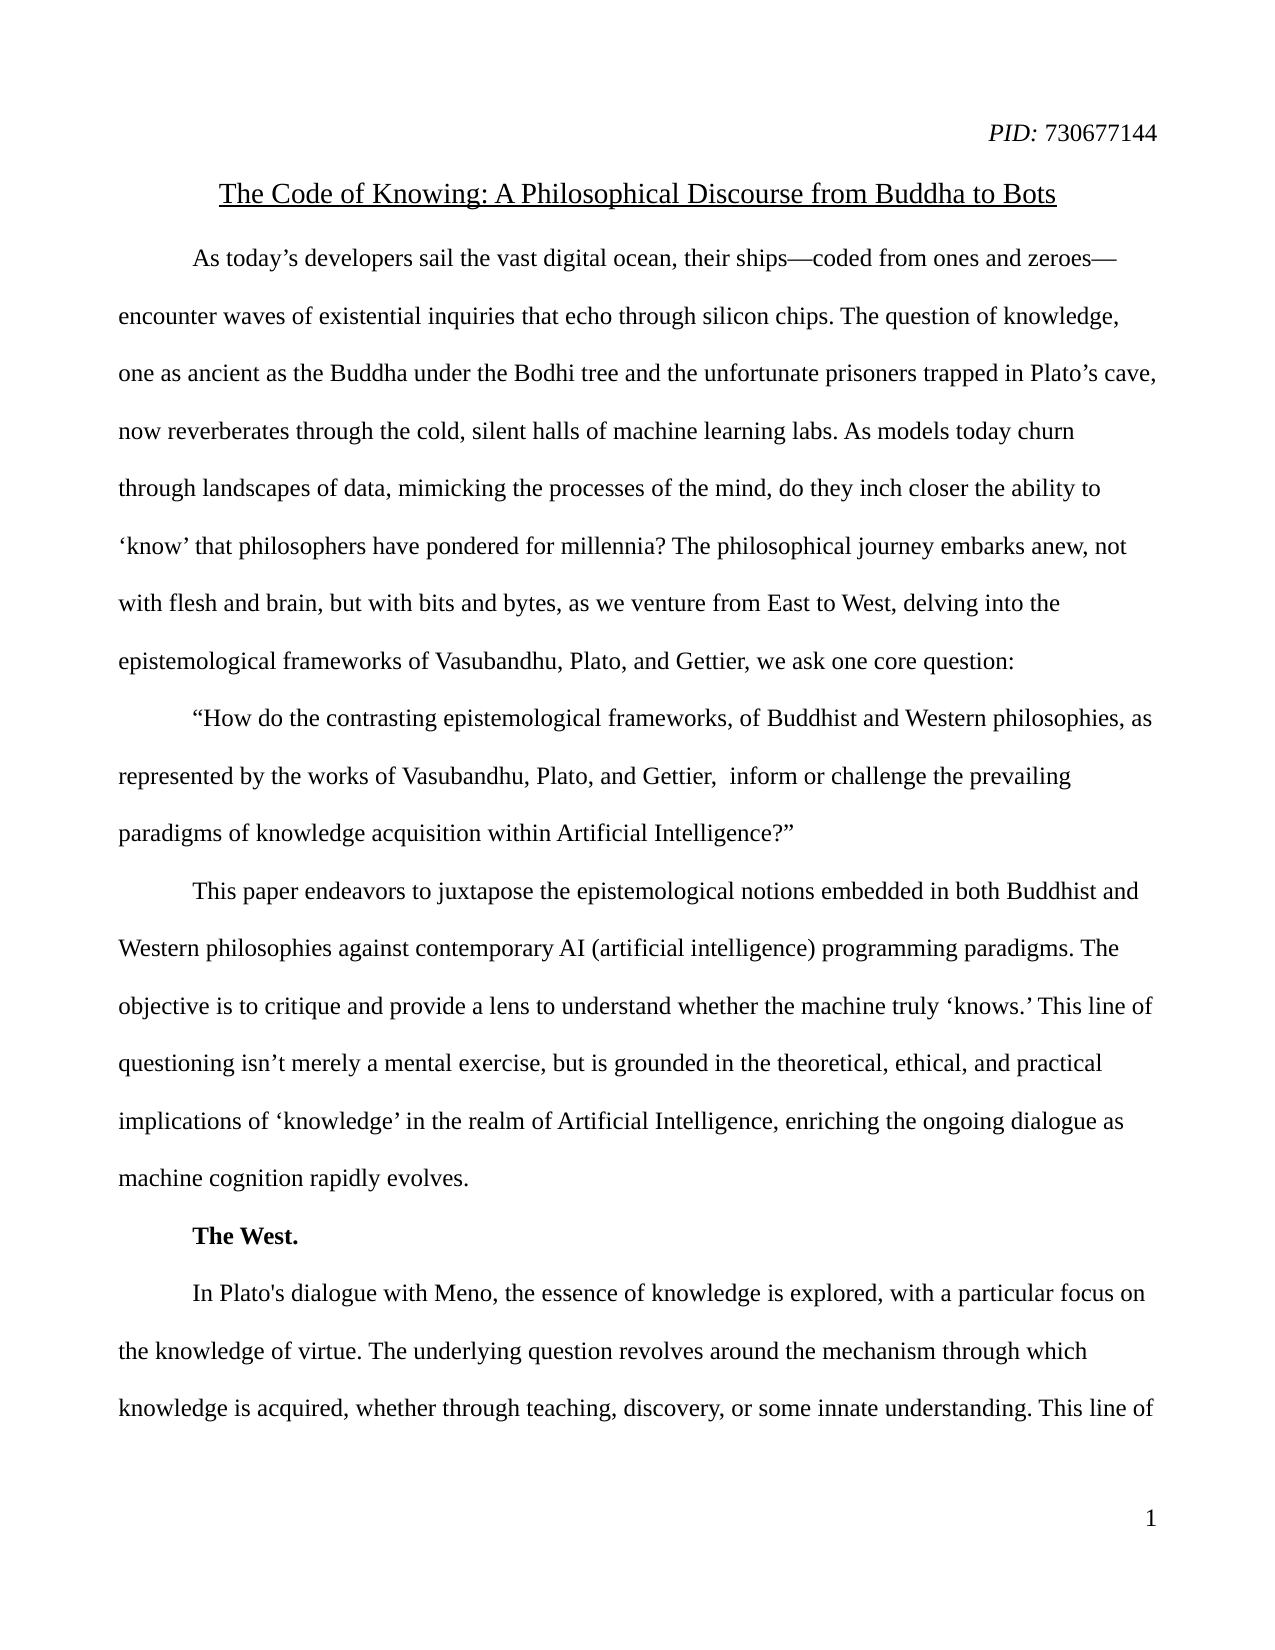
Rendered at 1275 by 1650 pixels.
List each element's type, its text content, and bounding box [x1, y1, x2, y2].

text The West. [118, 1221, 1157, 1250]
text The Code of Knowing: A Philosophical Discourse from Buddha to Bots [118, 176, 1157, 210]
text In Plato's dialogue with Meno, the essence of knowledge is explored, with a particular focus on the knowledge of virtue. The underlying question revolves around the mechanism through which knowledge is acquired, whether through teaching, discovery, or some innate understanding. This line of [118, 1278, 1157, 1422]
text This paper endeavors to juxtapose the epistemological notions embedded in both Buddhist and Western philosophies against contemporary AI (artificial intelligence) programming paradigms. The objective is to critique and provide a lens to understand whether the machine truly ‘knows.’ This line of questioning isn’t merely a mental exercise, but is grounded in the theoretical, ethical, and practical implications of ‘knowledge’ in the realm of Artificial Intelligence, enriching the ongoing dialogue as machine cognition rapidly evolves. [118, 876, 1157, 1192]
text As today’s developers sail the vast digital ocean, their ships—coded from ones and zeroes—encounter waves of existential inquiries that echo through silicon chips. The question of knowledge, one as ancient as the Buddha under the Bodhi tree and the unfortunate prisoners trapped in Plato’s cave, now reverberates through the cold, silent halls of machine learning labs. As models today churn through landscapes of data, mimicking the processes of the mind, do they inch closer the ability to ‘know’ that philosophers have pondered for millennia? The philosophical journey embarks anew, not with flesh and brain, but with bits and bytes, as we venture from East to West, delving into the epistemological frameworks of Vasubandhu, Plato, and Gettier, we ask one core question: “How do the contrasting epistemological frameworks, of Buddhist and Western philosophies, as represented by the works of Vasubandhu, Plato, and Gettier, inform or challenge the prevailing paradigms of knowledge acquisition within Artificial Intelligence?” [118, 243, 1157, 847]
